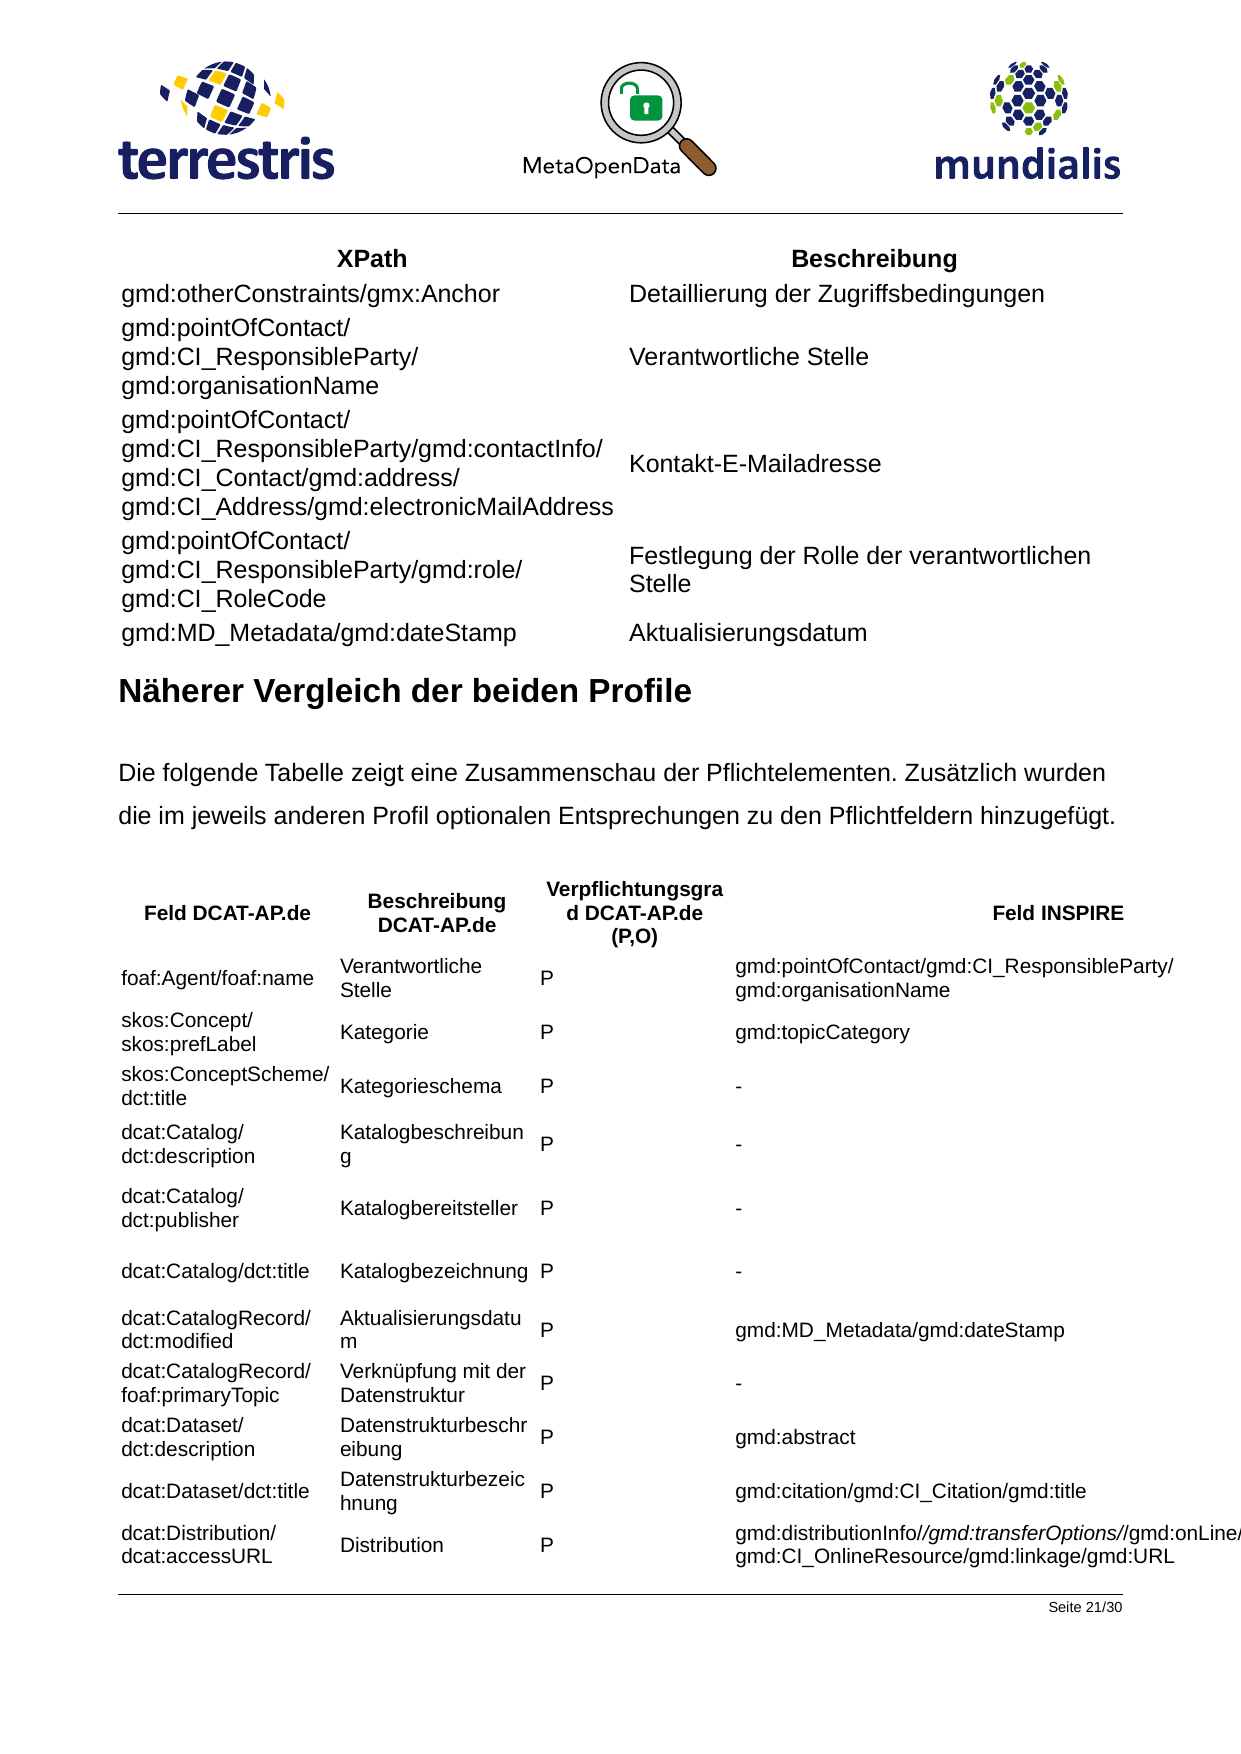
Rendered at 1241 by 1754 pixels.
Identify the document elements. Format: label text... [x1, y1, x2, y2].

table_cell P [537, 1113, 732, 1176]
table_header Beschreibung [626, 241, 1123, 276]
table_header Feld DCAT-AP.de [118, 874, 337, 951]
table_cell - [732, 1113, 1240, 1176]
table_cell P [537, 1410, 732, 1464]
text Die folgende Tabelle zeigt eine Zusammenschau der Pflichtelementen. Zusätzlich wurden die im jeweils anderen Profil optionalen Entsprechungen zu den Pflichtfeldern hinzugefügt. [118, 758, 1122, 830]
table_cell foaf:Agent/foaf:name [118, 951, 337, 1005]
table_cell Festlegung der Rolle der verantwortlichen Stelle [626, 524, 1123, 616]
table_cell gmd:abstract [732, 1410, 1240, 1464]
table_cell gmd:MD_Metadata/gmd:dateStamp [732, 1303, 1240, 1356]
table_cell P [537, 1518, 732, 1571]
table_header Verpflichtungsgrad DCAT-AP.de (P,O) [537, 874, 732, 951]
table_cell P [537, 951, 732, 1005]
table_cell gmd:pointOfContact/gmd:CI_ResponsibleParty/gmd:organisationName [732, 951, 1240, 1005]
table_header Beschreibung DCAT-AP.de [337, 874, 537, 951]
table_cell gmd:topicCategory [732, 1005, 1240, 1059]
table_cell P [537, 1303, 732, 1356]
table_cell Aktualisierungsdatum [337, 1303, 537, 1356]
table_cell P [537, 1356, 732, 1410]
table_cell - [732, 1239, 1240, 1302]
table_cell Datenstrukturbezeichnung [337, 1464, 537, 1517]
table_cell dcat:Catalog/dct:publisher [118, 1176, 337, 1239]
table_cell gmd:distributionInfo//gmd:transferOptions//gmd:onLine/gmd:CI_OnlineResource/gmd:linkage/gmd:URL [732, 1518, 1240, 1571]
table_cell gmd:pointOfContact/gmd:CI_ResponsibleParty/gmd:contactInfo/gmd:CI_Contact/gmd:address/gmd:CI_Address/gmd:electronicMailAddress [118, 403, 626, 523]
table_header XPath [118, 241, 626, 276]
table_cell Detaillierung der Zugriffsbedingungen [626, 276, 1123, 311]
table_cell gmd:pointOfContact/gmd:CI_ResponsibleParty/gmd:organisationName [118, 311, 626, 403]
table_cell - [732, 1176, 1240, 1239]
table_cell Kategorie [337, 1005, 537, 1059]
table_cell P [537, 1059, 732, 1112]
table_cell dcat:Distribution/dcat:accessURL [118, 1518, 337, 1571]
table_cell skos:Concept/skos:prefLabel [118, 1005, 337, 1059]
table_cell Katalogbezeichnung [337, 1239, 537, 1302]
table_cell - [732, 1356, 1240, 1410]
table_cell P [537, 1176, 732, 1239]
table_cell Verknüpfung mit der Datenstruktur [337, 1356, 537, 1410]
table_cell dcat:Catalog/dct:title [118, 1239, 337, 1302]
table_cell P [537, 1005, 732, 1059]
table_cell - [732, 1059, 1240, 1112]
table_cell gmd:pointOfContact/gmd:CI_ResponsibleParty/gmd:role/gmd:CI_RoleCode [118, 524, 626, 616]
table_cell Verantwortliche Stelle [626, 311, 1123, 403]
table_header Feld INSPIRE [732, 874, 1240, 951]
table_cell gmd:otherConstraints/gmx:Anchor [118, 276, 626, 311]
table_cell P [537, 1239, 732, 1302]
table_cell P [537, 1464, 732, 1517]
table_cell gmd:MD_Metadata/gmd:dateStamp [118, 616, 626, 650]
table_cell dcat:Catalog/dct:description [118, 1113, 337, 1176]
table_cell Datenstrukturbeschreibung [337, 1410, 537, 1464]
table_cell skos:ConceptScheme/dct:title [118, 1059, 337, 1112]
table_cell Distribution [337, 1518, 537, 1571]
table_cell gmd:citation/gmd:CI_Citation/gmd:title [732, 1464, 1240, 1517]
table_cell Katalogbeschreibung [337, 1113, 537, 1176]
table_cell Kategorieschema [337, 1059, 537, 1112]
table_cell Verantwortliche Stelle [337, 951, 537, 1005]
table_cell Aktualisierungsdatum [626, 616, 1123, 650]
table_cell Katalogbereitsteller [337, 1176, 537, 1239]
subtitle Näherer Vergleich der beiden Profile [118, 671, 1122, 709]
table_cell dcat:Dataset/dct:description [118, 1410, 337, 1464]
table_cell dcat:Dataset/dct:title [118, 1464, 337, 1517]
table_cell dcat:CatalogRecord/dct:modified [118, 1303, 337, 1356]
table_cell dcat:CatalogRecord/foaf:primaryTopic [118, 1356, 337, 1410]
table_cell Kontakt-E-Mailadresse [626, 403, 1123, 523]
